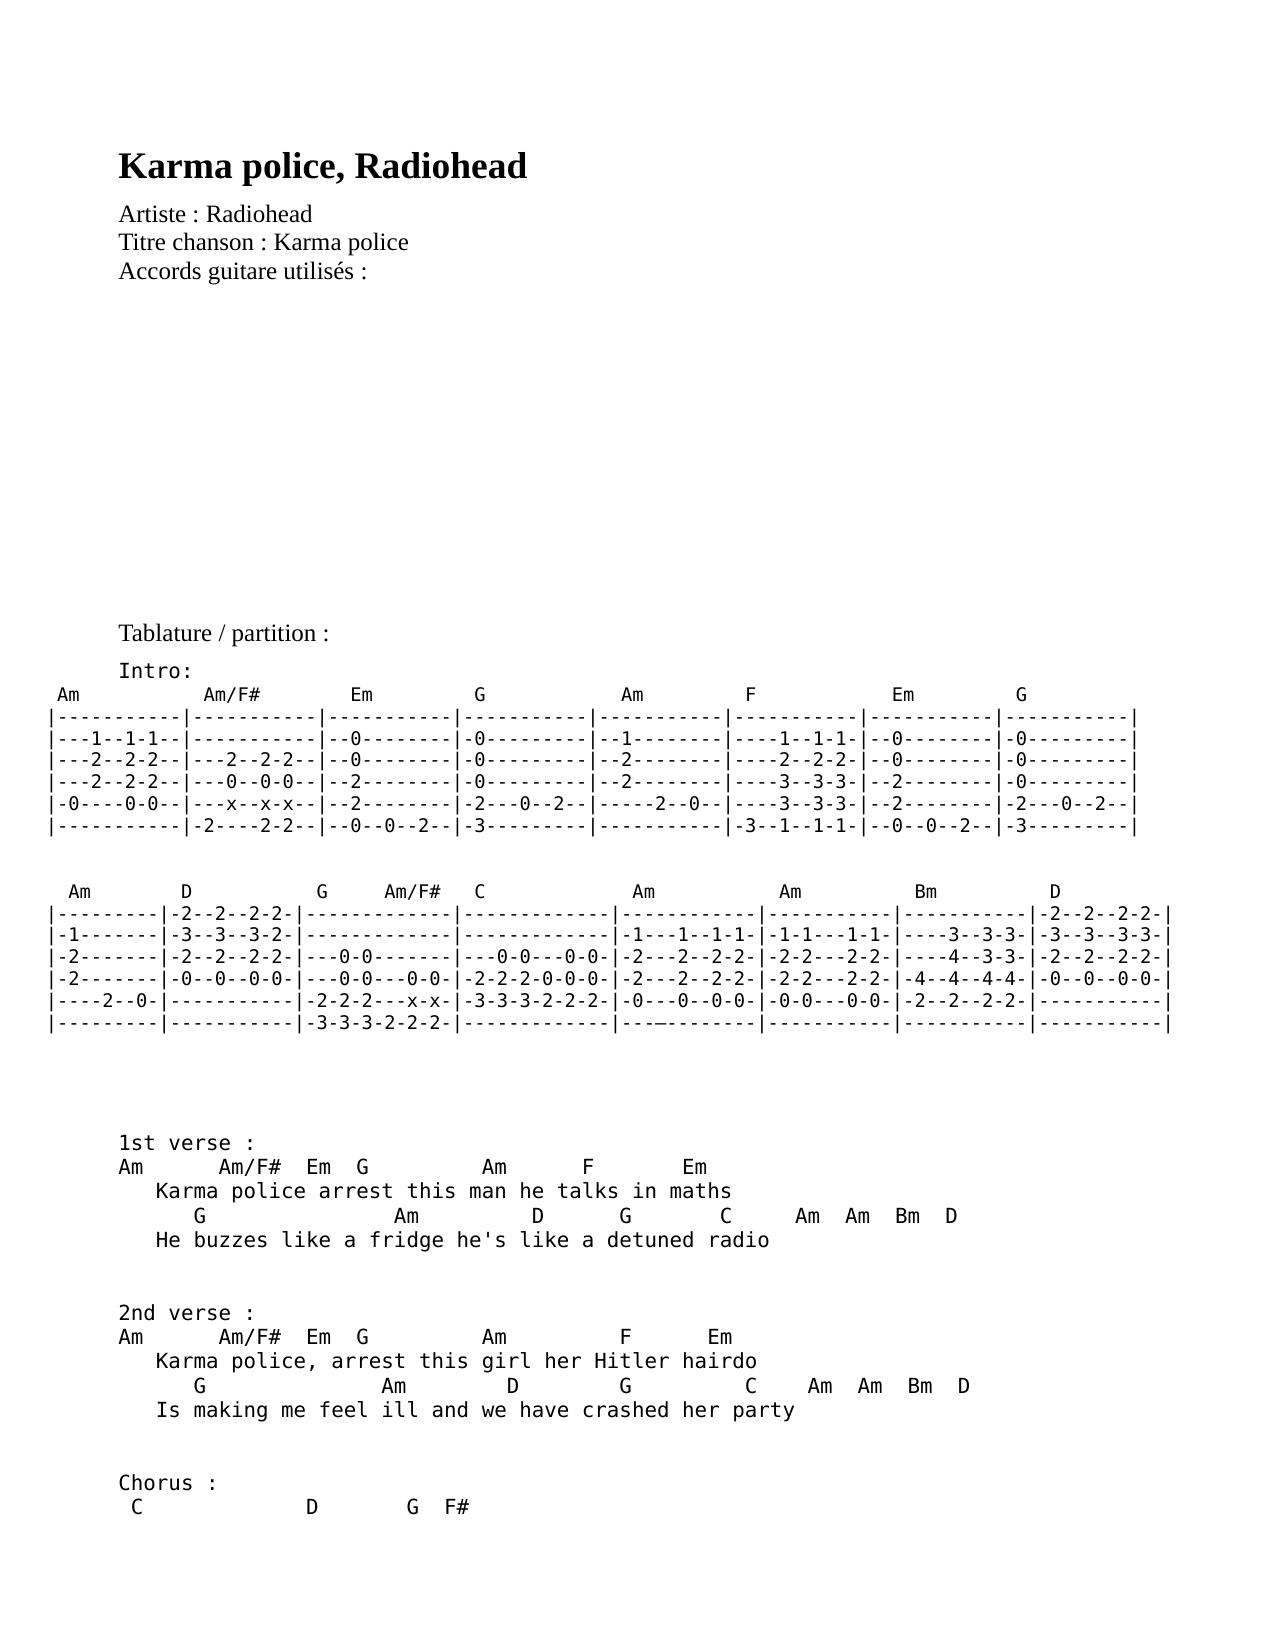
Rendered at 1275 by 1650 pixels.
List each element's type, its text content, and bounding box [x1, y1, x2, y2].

text Artiste : Radiohead Titre chanson : Karma police Accords guitare utilisés : [118, 199, 1227, 431]
text |---1--1-1--|-----------|--0--------|-0---------|--1--------|----1--1-1-|--0--------|-0---------| [46, 728, 1227, 749]
text |-----------|-----------|-----------|-----------|-----------|-----------|-----------|-----------| [46, 706, 1227, 728]
text Karma police arrest this man he talks in maths [118, 1179, 1227, 1204]
text |-1-------|-3--3--3-2-|-------------|-------------|-1---1--1-1-|-1-1---1-1-|----3--3-3-|-3--3--3-3-| [46, 924, 1227, 946]
text |---2--2-2--|---0--0-0--|--2--------|-0---------|--2--------|----3--3-3-|--2--------|-0---------| [46, 771, 1227, 793]
text |-2-------|-2--2--2-2-|---0-0-------|---0-0---0-0-|-2---2--2-2-|-2-2---2-2-|----4--3-3-|-2--2--2-2-| [46, 946, 1227, 968]
text 1st verse : [118, 1131, 1227, 1155]
text Am Am/F# Em G Am F Em G [46, 684, 1227, 706]
text |---------|-2--2--2-2-|-------------|-------------|------------|-----------|-----------|-2--2--2-2-| [46, 903, 1227, 924]
text Tablature / partition : [118, 443, 1227, 647]
text Am D G Am/F# C Am Am Bm D [46, 881, 1227, 903]
text |---2--2-2--|---2--2-2--|--0--------|-0---------|--2--------|----2--2-2-|--0--------|-0---------| [46, 749, 1227, 771]
text Am Am/F# Em G Am F Em [118, 1155, 1227, 1179]
text Karma police, arrest this girl her Hitler hairdo [118, 1349, 1227, 1374]
text Chorus : [118, 1471, 1227, 1495]
text |-0----0-0--|---x--x-x--|--2--------|-2---0--2--|-----2--0--|----3--3-3-|--2--------|-2---0--2--| [46, 793, 1227, 815]
text 2nd verse : [118, 1301, 1227, 1325]
text G Am D G C Am Am Bm D [118, 1374, 1227, 1398]
text He buzzes like a fridge he's like a detuned radio [118, 1228, 1227, 1252]
text G Am D G C Am Am Bm D [118, 1204, 1227, 1228]
text |---------|-----------|-3-3-3-2-2-2-|-------------|---—--------|-----------|-----------|-----------| [46, 1012, 1227, 1034]
text Intro: [118, 659, 1227, 684]
subtitle Karma police, Radiohead [118, 143, 1227, 186]
text |----2--0-|-----------|-2-2-2---x-x-|-3-3-3-2-2-2-|-0---0--0-0-|-0-0---0-0-|-2--2--2-2-|-----------| [46, 990, 1227, 1012]
text |-2-------|-0--0--0-0-|---0-0---0-0-|-2-2-2-0-0-0-|-2---2--2-2-|-2-2---2-2-|-4--4--4-4-|-0--0--0-0-| [46, 968, 1227, 990]
text Is making me feel ill and we have crashed her party [118, 1398, 1227, 1422]
text Am Am/F# Em G Am F Em [118, 1325, 1227, 1349]
text |-----------|-2----2-2--|--0--0--2--|-3---------|-----------|-3--1--1-1-|--0--0--2--|-3---------| [46, 815, 1227, 837]
text C D G F# [118, 1495, 1227, 1519]
